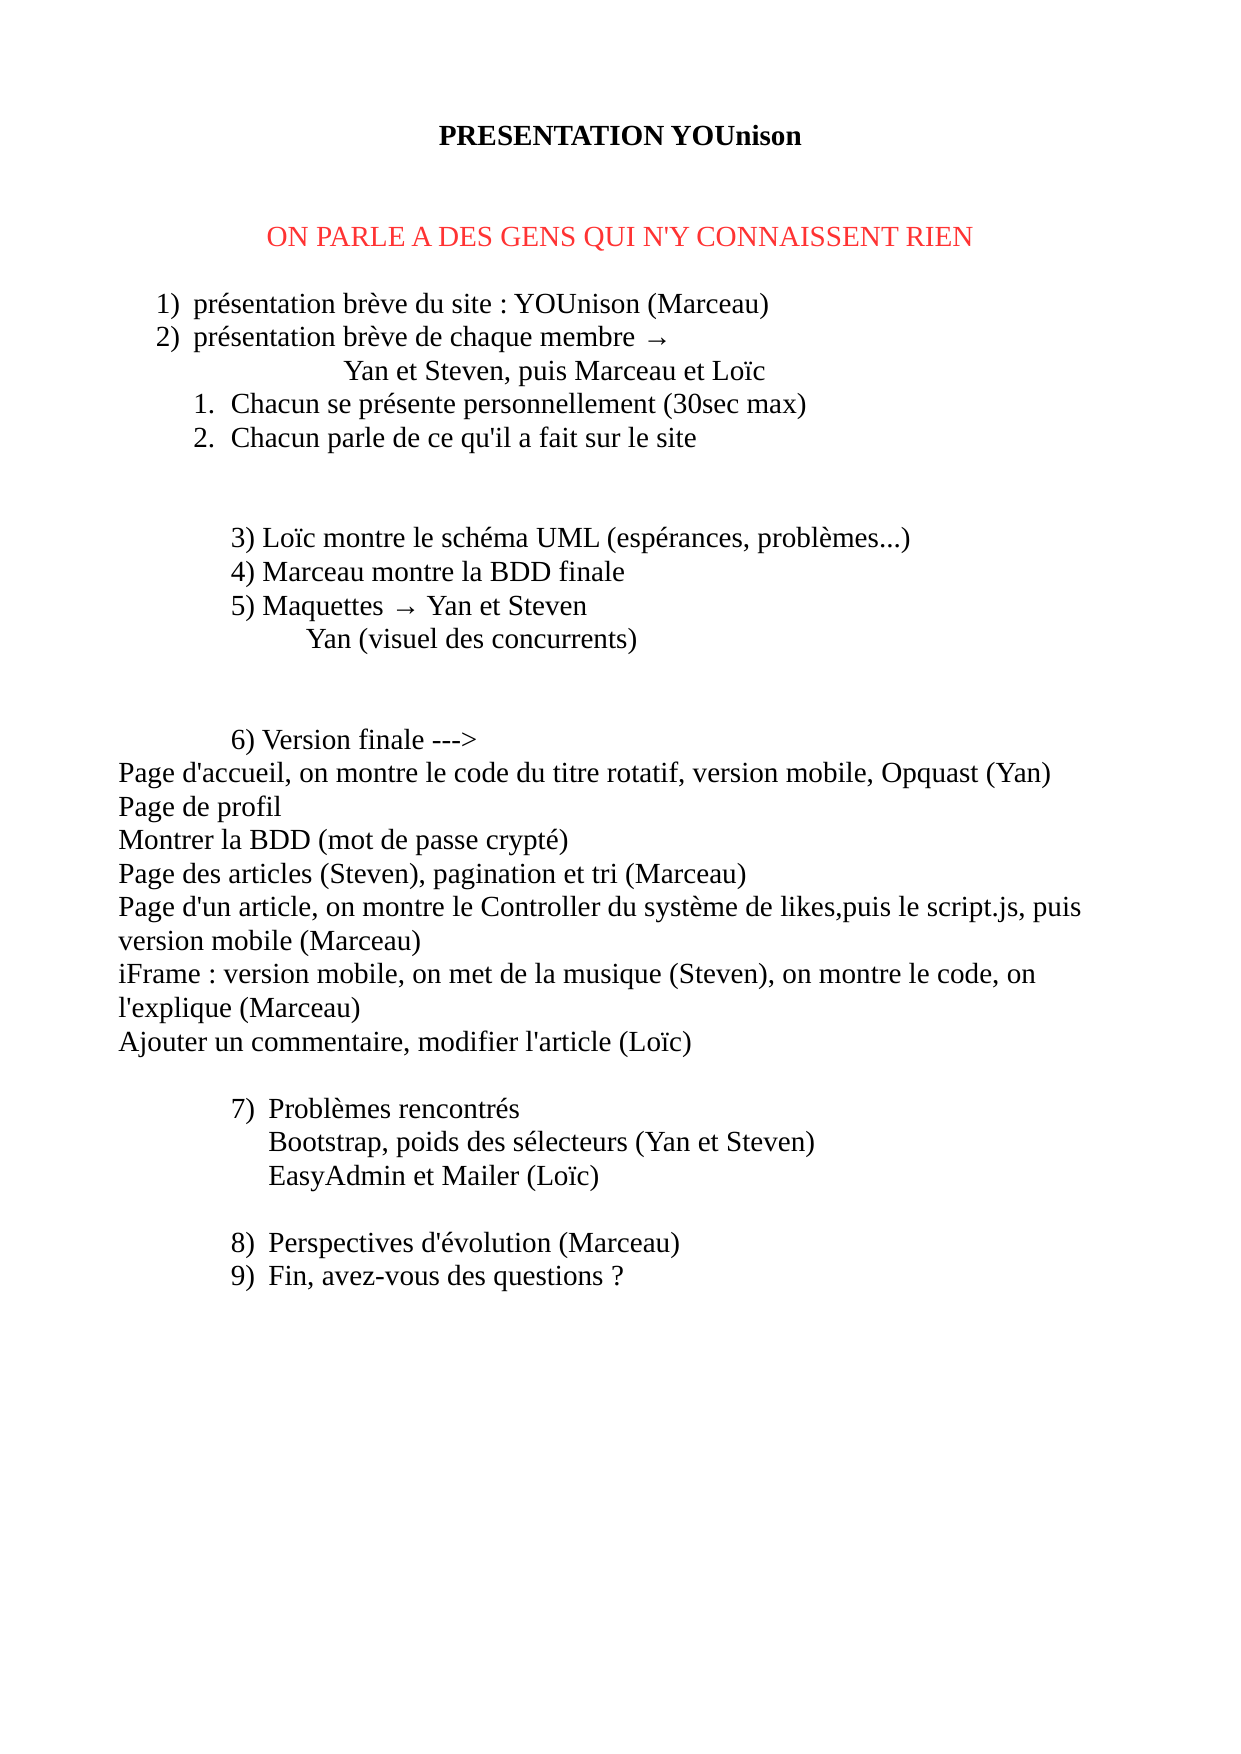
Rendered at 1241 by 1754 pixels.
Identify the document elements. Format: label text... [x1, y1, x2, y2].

list Problèmes rencontrés [231, 1091, 1122, 1124]
text iFrame : version mobile, on met de la musique (Steven), on montre le code, on l'explique (Marceau) [118, 957, 1122, 1024]
text Page d'accueil, on montre le code du titre rotatif, version mobile, Opquast (Yan) [118, 755, 1122, 789]
text PRESENTATION YOUnison [118, 118, 1122, 152]
list 4) Marceau montre la BDD finale [193, 554, 1122, 588]
list Chacun parle de ce qu'il a fait sur le site [193, 420, 1122, 453]
list 6) Version finale ---> [193, 722, 1122, 755]
list Perspectives d'évolution (Marceau) [231, 1225, 1122, 1258]
list 3) Loïc montre le schéma UML (espérances, problèmes...) [193, 521, 1122, 554]
list Yan (visuel des concurrents) [268, 621, 1122, 655]
list Fin, avez-vous des questions ? [231, 1258, 1122, 1292]
text Page d'un article, on montre le Controller du système de likes,puis le script.js, puis version mobile (Marceau) [118, 889, 1122, 957]
list 5) Maquettes → Yan et Steven [193, 588, 1122, 621]
list présentation brève de chaque membre → [156, 319, 1122, 353]
text Ajouter un commentaire, modifier l'article (Loïc) [118, 1024, 1122, 1057]
list EasyAdmin et Mailer (Loïc) [231, 1158, 1122, 1191]
list Chacun se présente personnellement (30sec max) [193, 386, 1122, 420]
text Page de profil [118, 789, 1122, 822]
text Montrer la BDD (mot de passe crypté) [118, 822, 1122, 856]
text ON PARLE A DES GENS QUI N'Y CONNAISSENT RIEN [118, 219, 1122, 252]
list Yan et Steven, puis Marceau et Loïc [306, 353, 1122, 386]
list présentation brève du site : YOUnison (Marceau) [156, 286, 1122, 319]
list Bootstrap, poids des sélecteurs (Yan et Steven) [231, 1124, 1122, 1158]
text Page des articles (Steven), pagination et tri (Marceau) [118, 856, 1122, 889]
